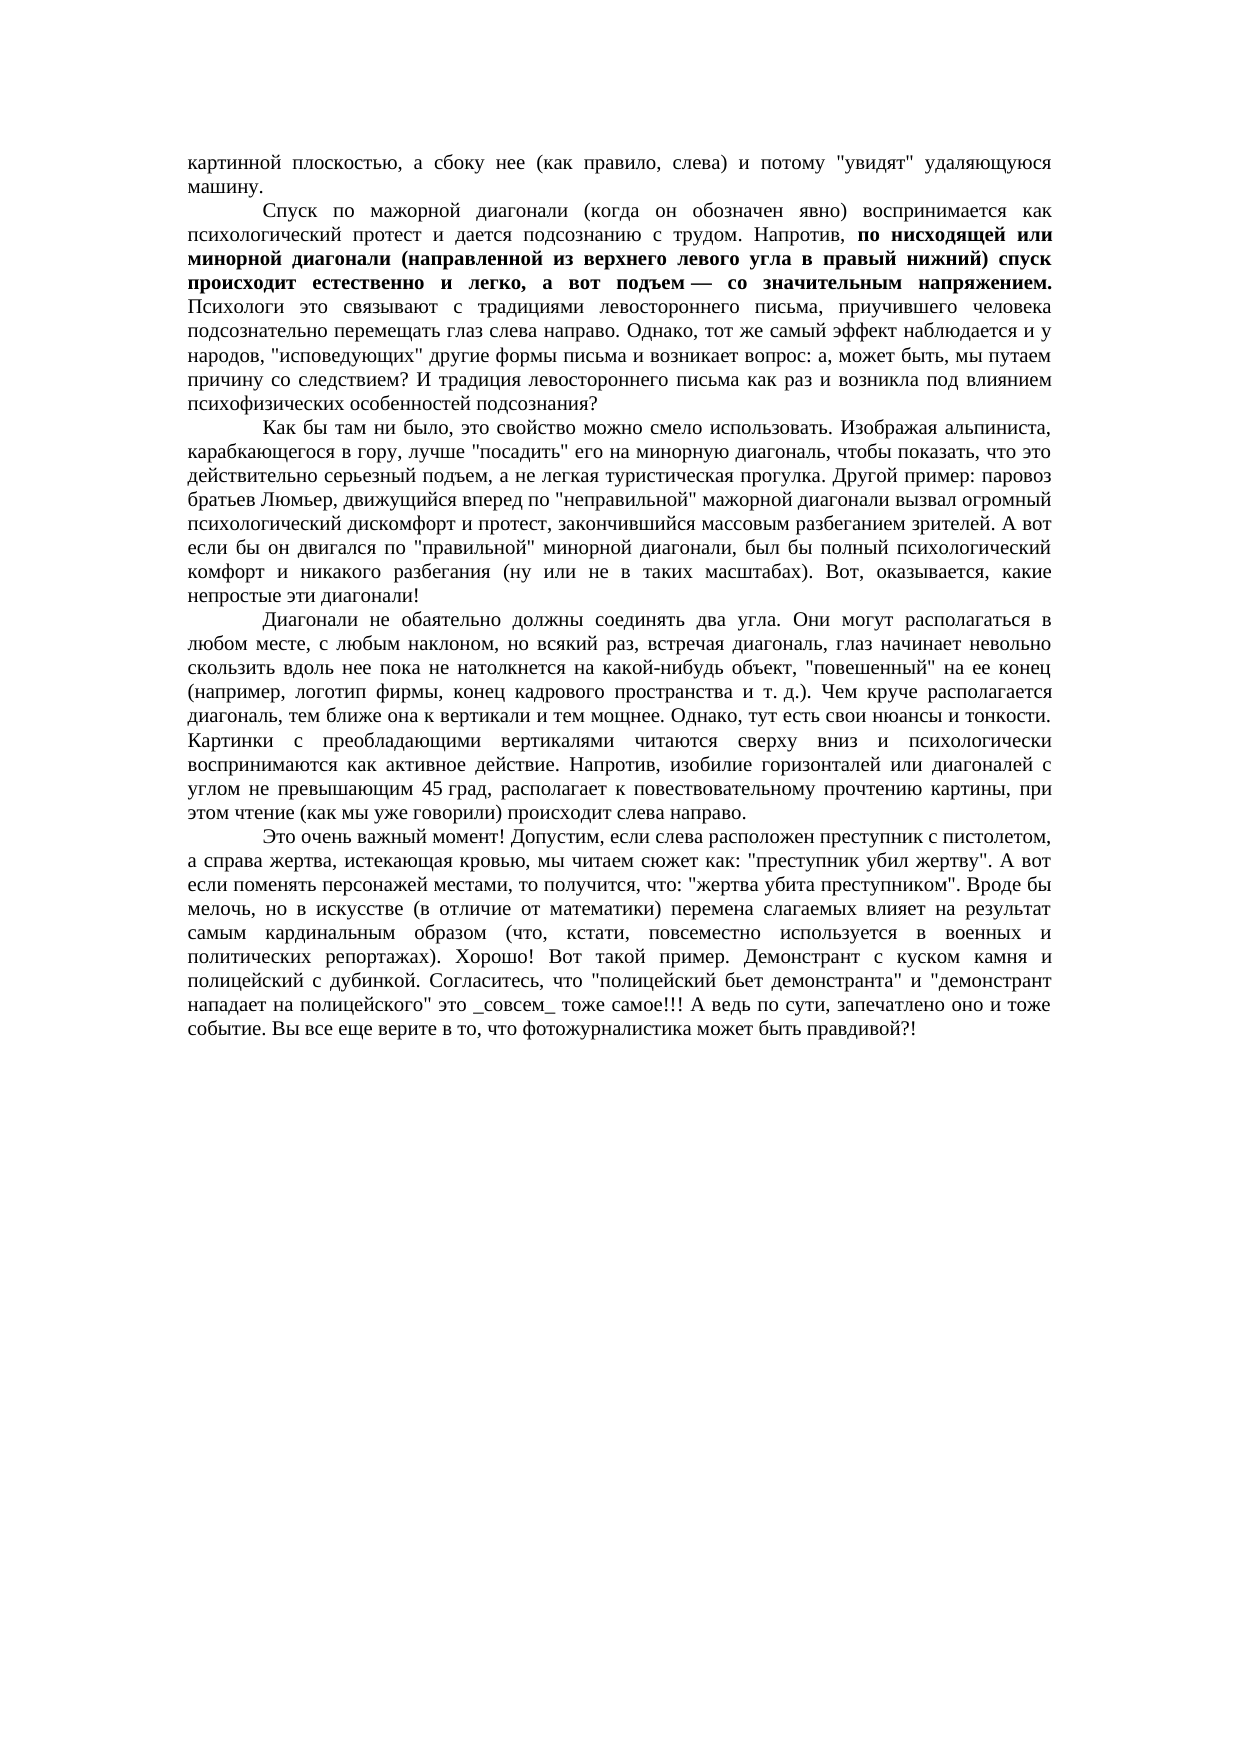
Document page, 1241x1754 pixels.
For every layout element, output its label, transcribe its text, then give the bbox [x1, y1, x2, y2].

text Диагонали не обаятельно должны соединять два угла. Они могут располагаться в любом месте, с любым наклоном, но всякий раз, встречая диагональ, глаз начинает невольно скользить вдоль нее пока не натолкнется на какой-нибудь объект, "повешенный" на ее конец (например, логотип фирмы, конец кадрового пространства и т. д.). Чем круче располагается диагональ, тем ближе она к вертикали и тем мощнее. Однако, тут есть свои нюансы и тонкости. Картинки с преобладающими вертикалями читаются сверху вниз и психологически воспринимаются как активное действие. Напротив, изобилие горизонталей или диагоналей с углом не превышающим 45 град, располагает к повествовательному прочтению картины, при этом чтение (как мы уже говорили) происходит слева направо. [187, 607, 1053, 824]
text картинной плоскостью, а сбоку нее (как правило, слева) и потому "увидят" удаляющуюся машину. [187, 150, 1053, 198]
text Спуск по мажорной диагонали (когда он обозначен явно) воспринимается как психологический протест и дается подсознанию с трудом. Напротив, по нисходящей или минорной диагонали (направленной из верхнего левого угла в правый нижний) спуск происходит естественно и легко, а вот подъем — со значительным напряжением. Психологи это связывают с традициями левостороннего письма, приучившего человека подсознательно перемещать глаз слева направо. Однако, тот же самый эффект наблюдается и у народов, "исповедующих" другие формы письма и возникает вопрос: а, может быть, мы путаем причину со следствием? И традиция левостороннего письма как раз и возникла под влиянием психофизических особенностей подсознания? [187, 198, 1053, 415]
text Как бы там ни было, это свойство можно смело использовать. Изображая альпиниста, карабкающегося в гору, лучше "посадить" его на минорную диагональ, чтобы показать, что это действительно серьезный подъем, а не легкая туристическая прогулка. Другой пример: паровоз братьев Люмьер, движущийся вперед по "неправильной" мажорной диагонали вызвал огромный психологический дискомфорт и протест, закончившийся массовым разбеганием зрителей. А вот если бы он двигался по "правильной" минорной диагонали, был бы полный психологический комфорт и никакого разбегания (ну или не в таких масштабах). Вот, оказывается, какие непростые эти диагонали! [187, 415, 1053, 607]
text Это очень важный момент! Допустим, если слева расположен преступник с пистолетом, а справа жертва, истекающая кровью, мы читаем сюжет как: "преступник убил жертву". А вот если поменять персонажей местами, то получится, что: "жертва убита преступником". Вроде бы мелочь, но в искусстве (в отличие от математики) перемена слагаемых влияет на результат самым кардинальным образом (что, кстати, повсеместно используется в военных и политических репортажах). Хорошо! Вот такой пример. Демонстрант с куском камня и полицейский с дубинкой. Согласитесь, что "полицейский бьет демонстранта" и "демонстрант нападает на полицейского" это _совсем_ тоже самое!!! А ведь по сути, запечатлено оно и тоже событие. Вы все еще верите в то, что фотожурналистика может быть правдивой?! [187, 824, 1053, 1040]
